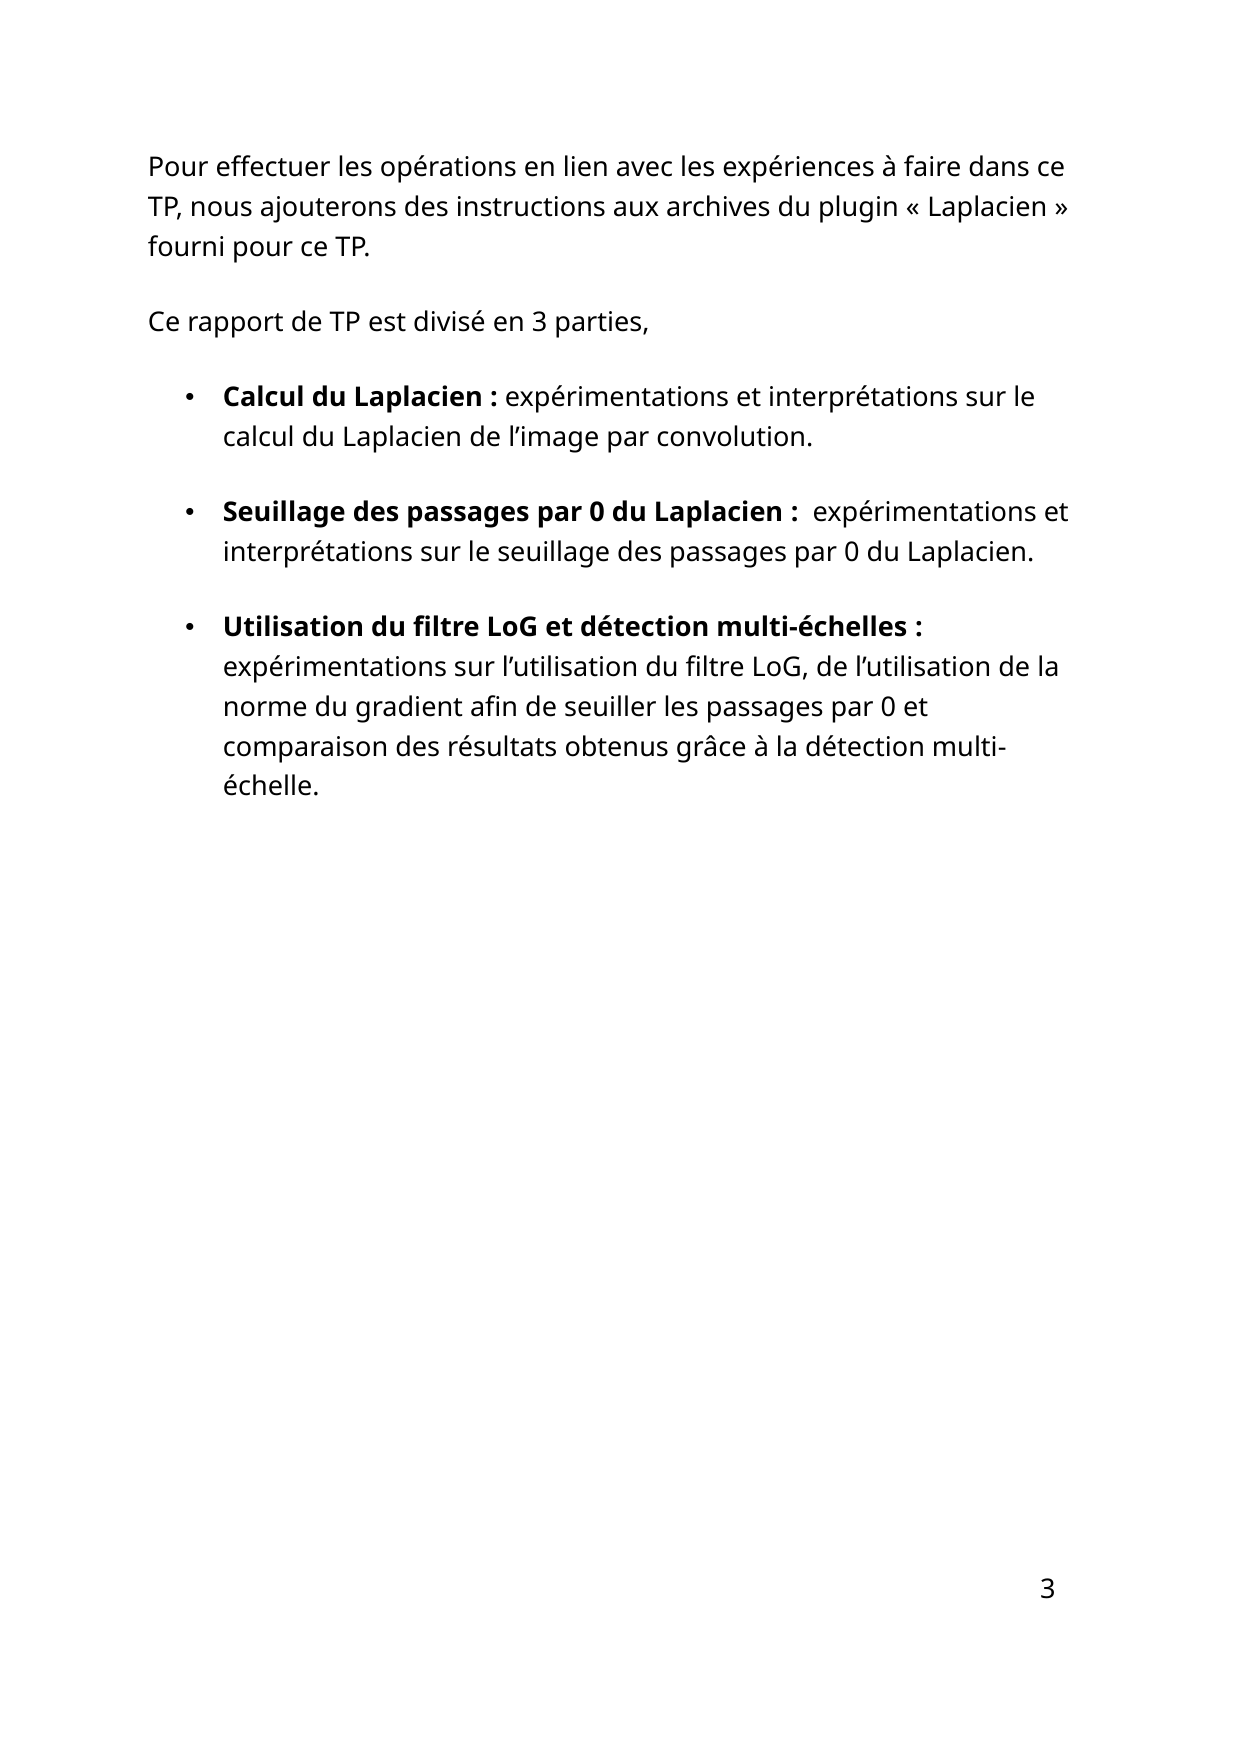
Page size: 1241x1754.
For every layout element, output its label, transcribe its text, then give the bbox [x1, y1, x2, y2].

list Seuillage des passages par 0 du Laplacien : expérimentations et interprétations sur le seuillage des passages par 0 du Laplacien. [185, 493, 1093, 569]
list Calcul du Laplacien : expérimentations et interprétations sur le calcul du Laplacien de l’image par convolution. [185, 378, 1093, 454]
text Ce rapport de TP est divisé en 3 parties, [148, 302, 1093, 339]
list Utilisation du filtre LoG et détection multi-échelles : expérimentations sur l’utilisation du filtre LoG, de l’utilisation de la norme du gradient afin de seuiller les passages par 0 et comparaison des résultats obtenus grâce à la détection multi-échelle. [185, 608, 1093, 804]
text Pour effectuer les opérations en lien avec les expériences à faire dans ce TP, nous ajouterons des instructions aux archives du plugin « Laplacien » fourni pour ce TP. [148, 148, 1093, 264]
